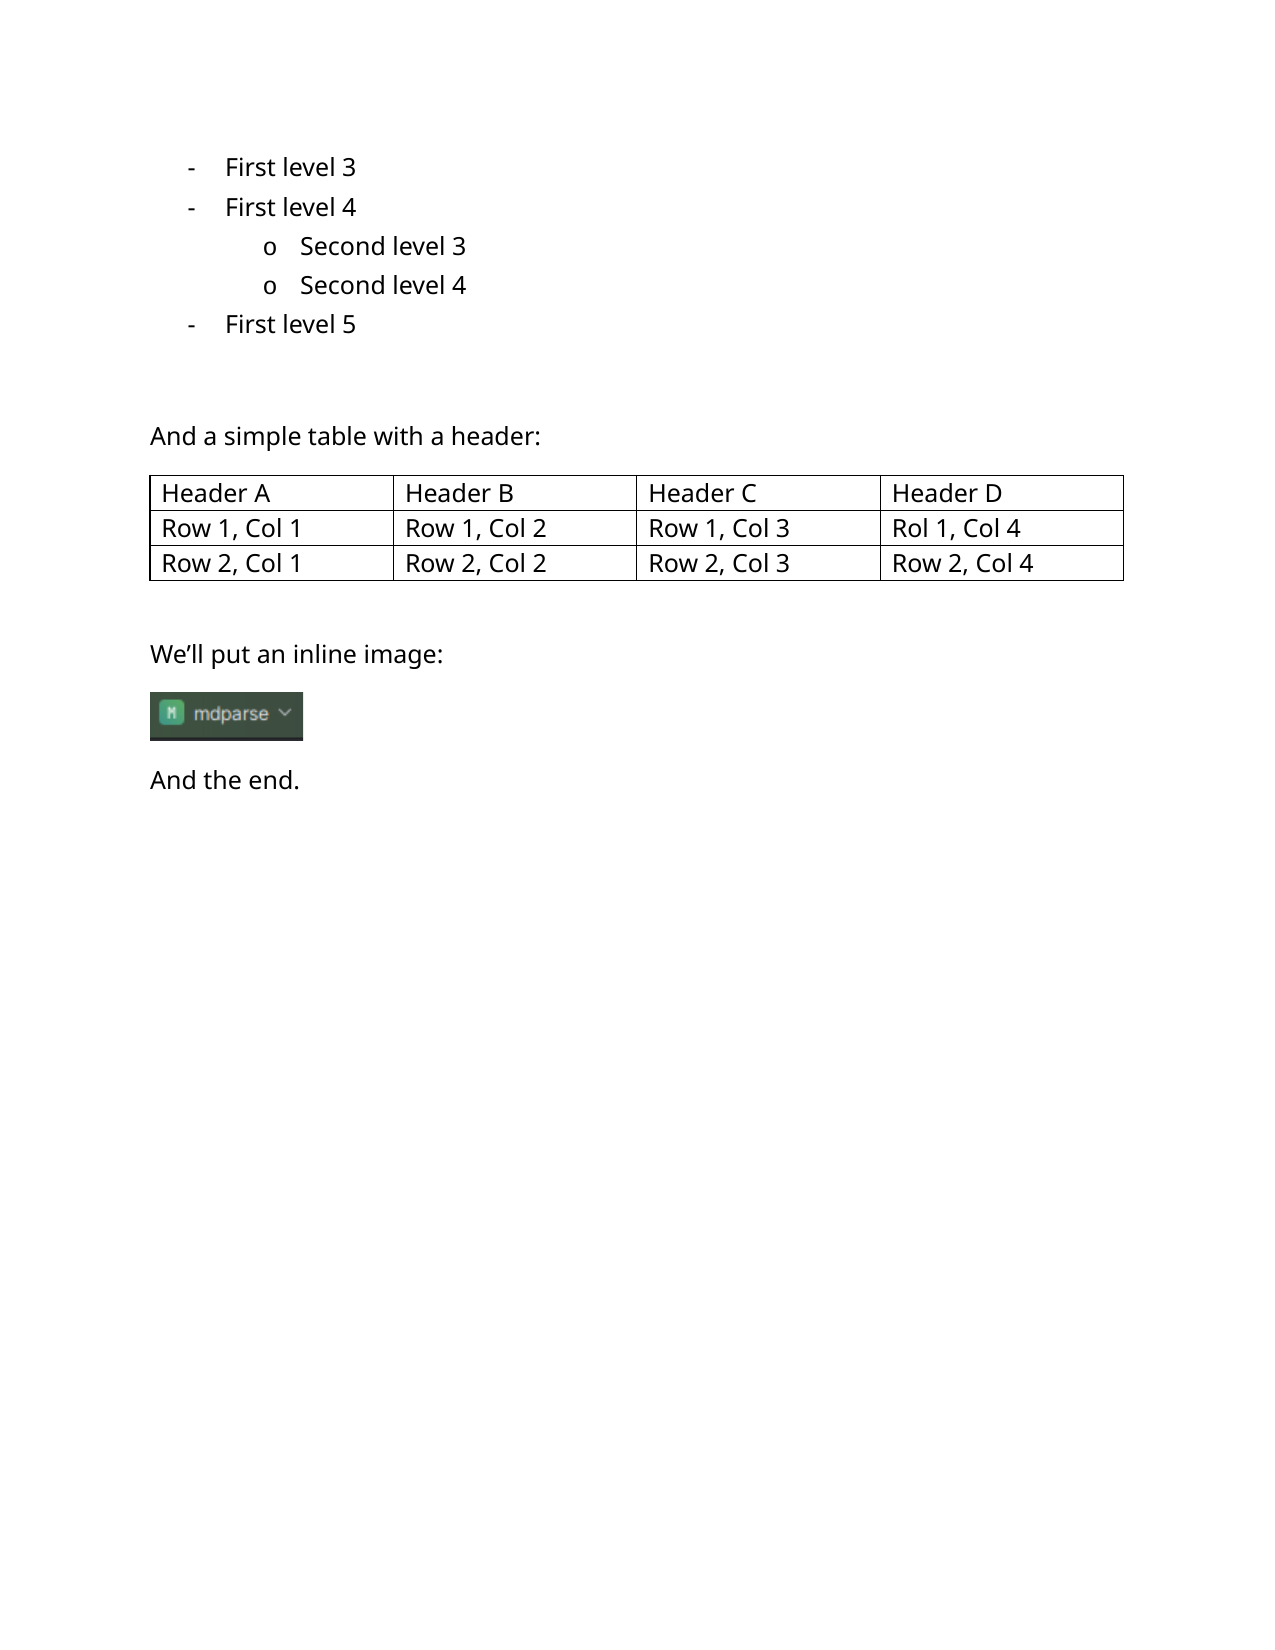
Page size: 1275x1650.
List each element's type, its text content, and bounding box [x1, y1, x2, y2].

table_cell Row 2, Col 1 [151, 546, 393, 580]
list Second level 3 [262, 228, 1125, 263]
table_cell Rol 1, Col 4 [881, 511, 1123, 545]
table_header Header C [637, 476, 880, 510]
table_header Header B [394, 476, 636, 510]
table_cell Row 1, Col 3 [637, 511, 880, 545]
list First level 4 [187, 189, 1125, 223]
list First level 3 [187, 150, 1125, 184]
text And a simple table with a header: [150, 419, 1125, 453]
table_cell Row 2, Col 2 [394, 546, 636, 580]
table_header Header D [881, 476, 1123, 510]
table_cell Row 1, Col 1 [151, 511, 393, 545]
table_header Header A [151, 476, 393, 510]
list Second level 4 [262, 268, 1125, 302]
table_cell Row 2, Col 4 [881, 546, 1123, 580]
table_cell Row 1, Col 2 [394, 511, 636, 545]
list First level 5 [187, 307, 1125, 341]
table_cell Row 2, Col 3 [637, 546, 880, 580]
text And the end. [150, 763, 1125, 797]
text We’ll put an inline image: [150, 637, 1125, 671]
